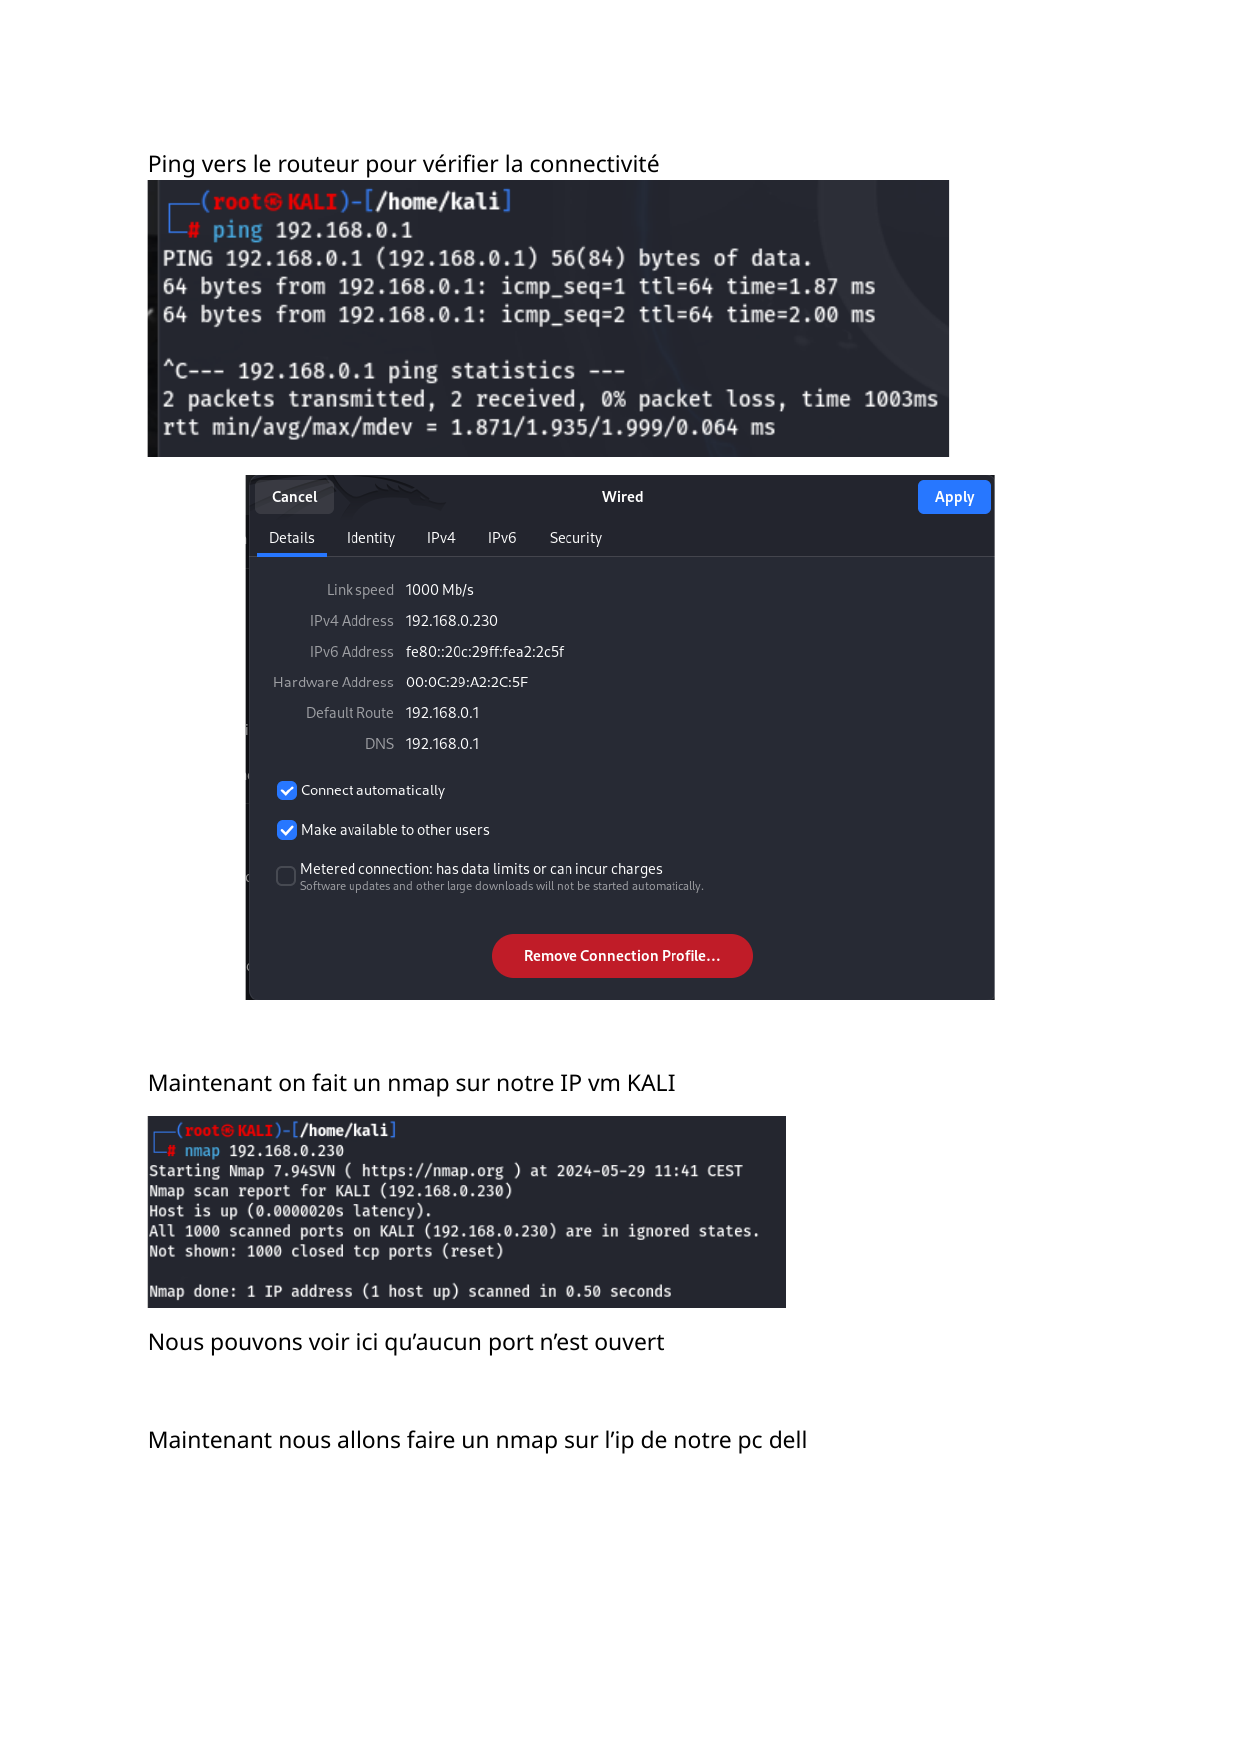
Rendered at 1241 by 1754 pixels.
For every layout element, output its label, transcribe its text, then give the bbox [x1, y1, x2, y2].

text Maintenant on fait un nmap sur notre IP vm KALI [148, 1067, 1093, 1099]
text Nous pouvons voir ici qu’aucun port n’est ouvert [148, 1325, 1093, 1357]
text Ping vers le routeur pour vérifier la connectivité [148, 148, 1093, 457]
text Maintenant nous allons faire un nmap sur l’ip de notre pc dell [148, 1424, 1093, 1456]
